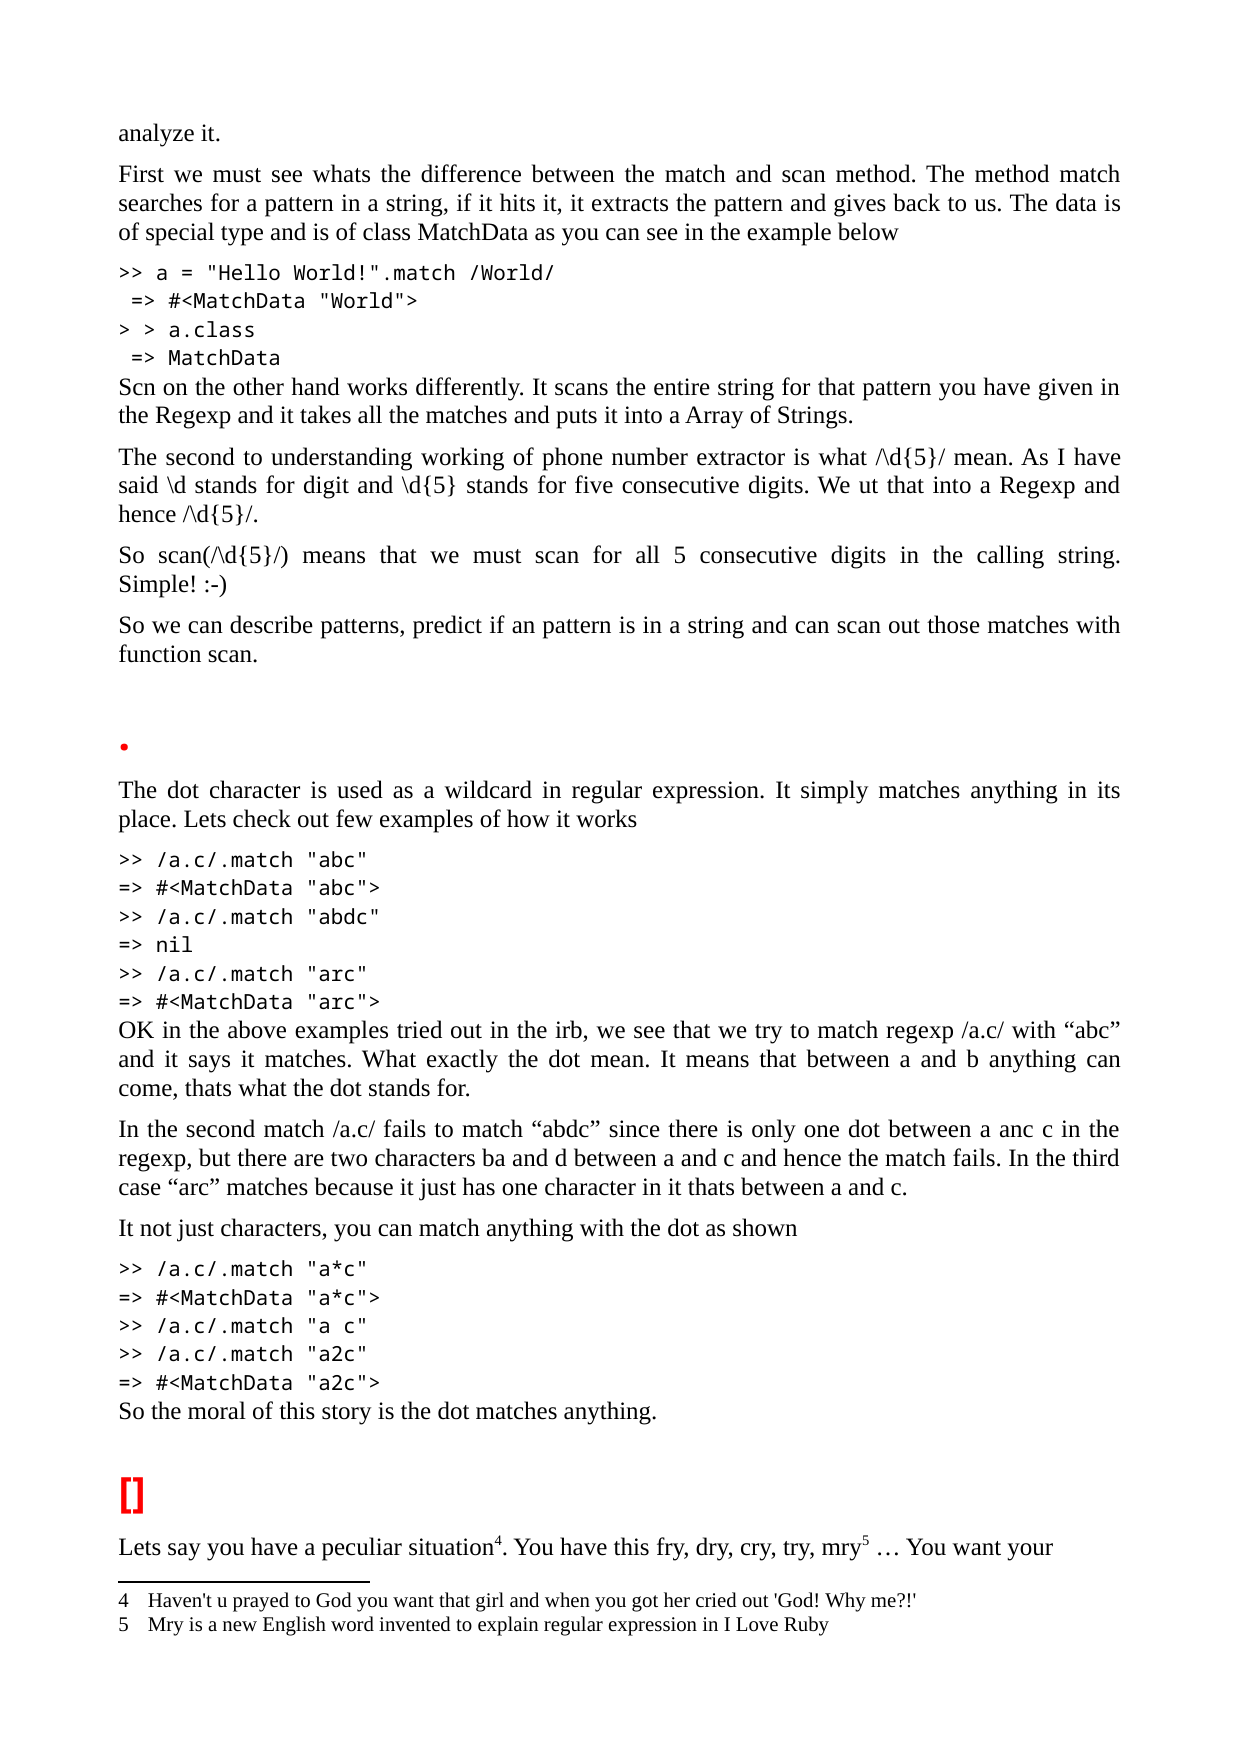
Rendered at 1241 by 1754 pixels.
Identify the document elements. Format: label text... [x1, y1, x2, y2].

text >> /a.c/.match "a2c" [118, 1339, 1122, 1368]
text >> /a.c/.match "arc" [118, 959, 1122, 987]
subtitle [] [118, 1463, 1122, 1519]
text First we must see whats the difference between the match and scan method. The method match searches for a pattern in a string, if it hits it, it extracts the pattern and gives back to us. The data is of special type and is of class MatchData as you can see in the example below [118, 159, 1122, 246]
text Scn on the other hand works differently. It scans the entire string for that pattern you have given in the Regexp and it takes all the matches and puts it into a Array of Strings. [118, 372, 1122, 429]
text The dot character is used as a wildcard in regular expression. It simply matches anything in its place. Lets check out few examples of how it works [118, 775, 1122, 832]
text >> /a.c/.match "abc" [118, 845, 1122, 873]
text => #<MatchData "World"> [118, 287, 1122, 315]
text So the moral of this story is the dot matches anything. [118, 1396, 1122, 1425]
text analyze it. [118, 118, 1122, 147]
text >> /a.c/.match "a*c" [118, 1254, 1122, 1283]
text In the second match /a.c/ fails to match “abdc” since there is only one dot between a anc c in the regexp, but there are two characters ba and d between a and c and hence the match fails. In the third case “arc” matches because it just has one character in it thats between a and c. [118, 1114, 1122, 1201]
text >> /a.c/.match "abdc" [118, 902, 1122, 930]
text => MatchData [118, 343, 1122, 372]
text Lets say you have a peculiar situation. You have this fry, dry, cry, try, mry … You want your [118, 1532, 1122, 1561]
text > > a.class [118, 315, 1122, 343]
text The second to understanding working of phone number extractor is what /\d{5}/ mean. As I have said \d stands for digit and \d{5} stands for five consecutive digits. We ut that into a Regexp and hence /\d{5}/. [118, 442, 1122, 528]
text So we can describe patterns, predict if an pattern is in a string and can scan out those matches with function scan. [118, 611, 1122, 668]
text So scan(/\d{5}/) means that we must scan for all 5 consecutive digits in the calling string. Simple! :-) [118, 541, 1122, 598]
text => #<MatchData "a2c"> [118, 1368, 1122, 1396]
text OK in the above examples tried out in the irb, we see that we try to match regexp /a.c/ with “abc” and it says it matches. What exactly the dot mean. It means that between a and b anything can come, thats what the dot stands for. [118, 1016, 1122, 1102]
text Mry is a new English word invented to explain regular expression in I Love Ruby [118, 1612, 1122, 1636]
text => #<MatchData "abc"> [118, 873, 1122, 902]
text => #<MatchData "arc"> [118, 987, 1122, 1016]
text => nil [118, 930, 1122, 959]
text It not just characters, you can match anything with the dot as shown [118, 1213, 1122, 1242]
text >> a = "Hello World!".match /World/ [118, 258, 1122, 287]
subtitle . [118, 706, 1122, 762]
text >> /a.c/.match "a c" [118, 1311, 1122, 1339]
text => #<MatchData "a*c"> [118, 1283, 1122, 1311]
text Haven't u prayed to God you want that girl and when you got her cried out 'God! Why me?!' [118, 1588, 1122, 1612]
